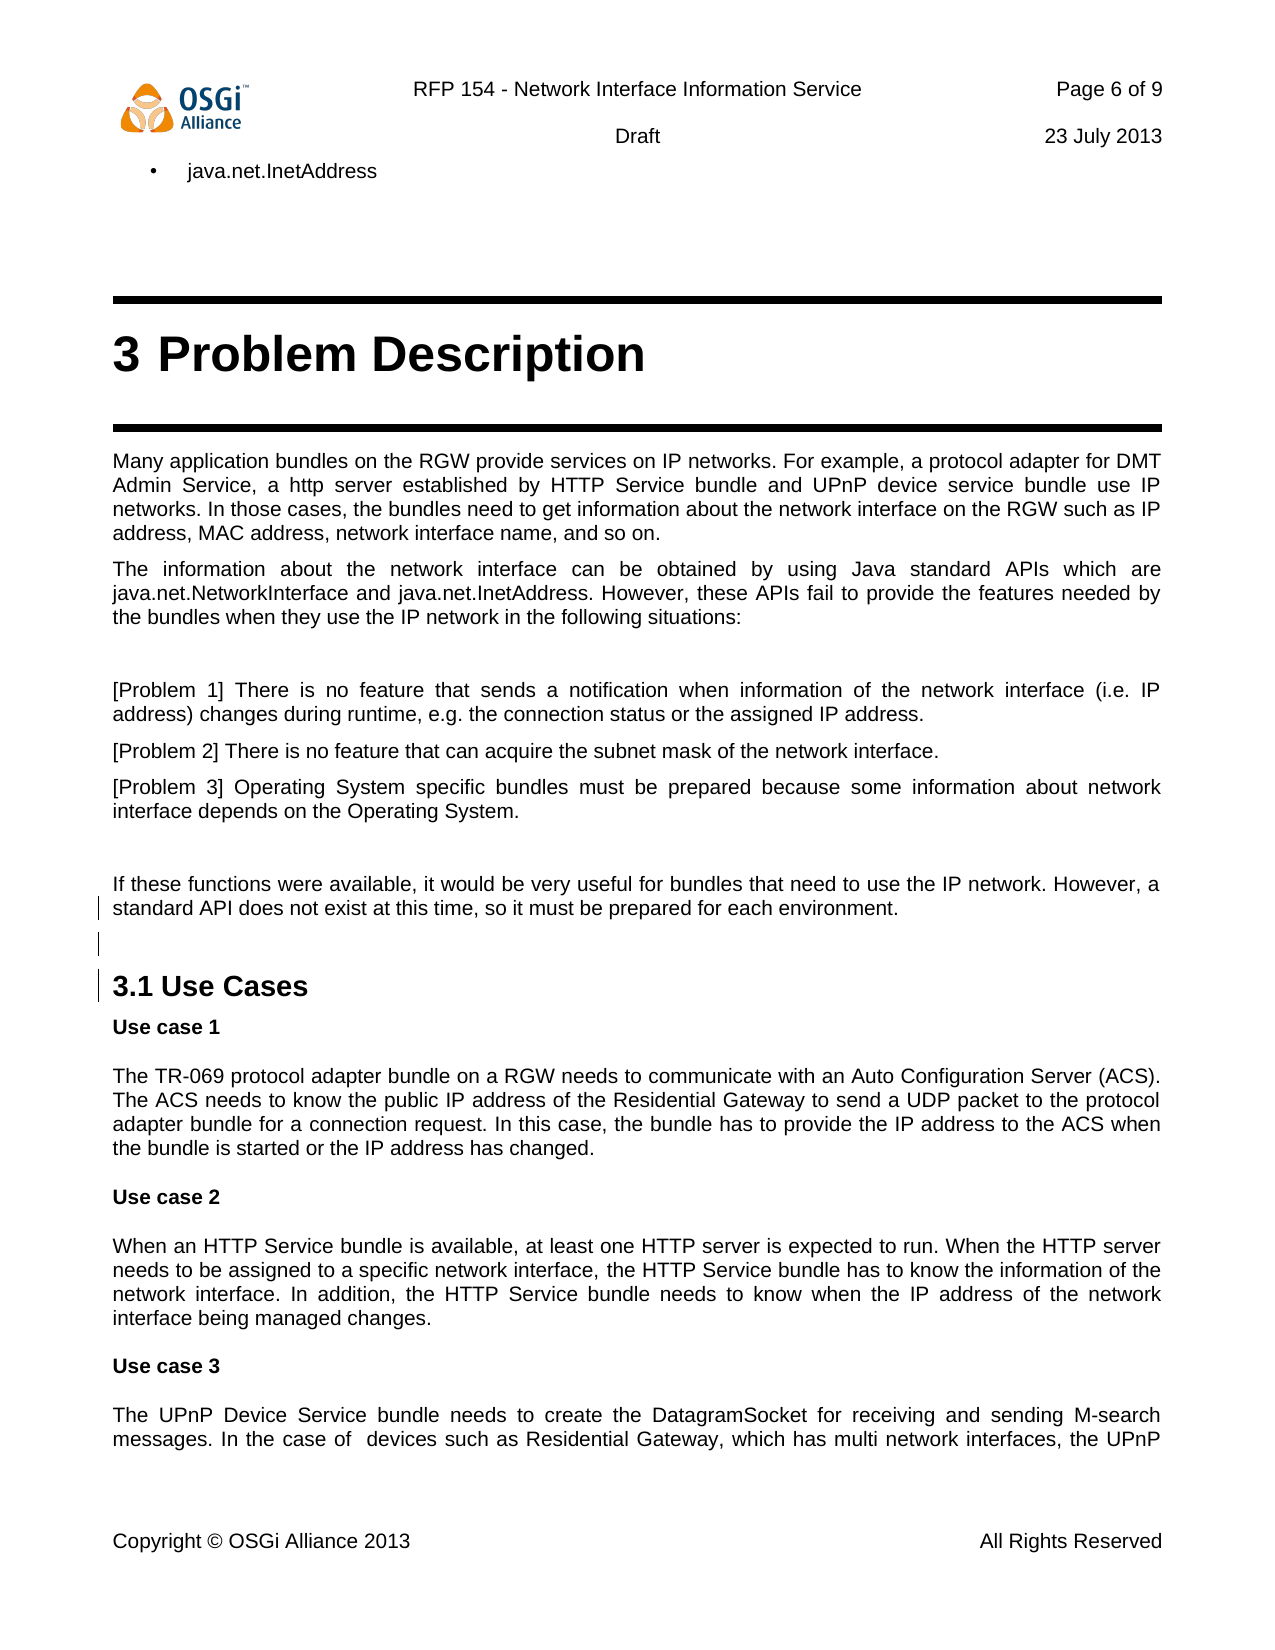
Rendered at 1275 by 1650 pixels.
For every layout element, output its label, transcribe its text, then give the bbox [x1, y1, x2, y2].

text The TR-069 protocol adapter bundle on a RGW needs to communicate with an Auto Configuration Server (ACS). The ACS needs to know the public IP address of the Residential Gateway to send a UDP packet to the protocol adapter bundle for a connection request. In this case, the bundle has to provide the IP address to the ACS when the bundle is started or the IP address has changed. [112, 1064, 1162, 1159]
text Many application bundles on the RGW provide services on IP networks. For example, a protocol adapter for DMT Admin Service, a http server established by HTTP Service bundle and UPnP device service bundle use IP networks. In those cases, the bundles need to get information about the network interface on the RGW such as IP address, MAC address, network interface name, and so on. [112, 449, 1162, 545]
text When an HTTP Service bundle is available, at least one HTTP server is expected to run. When the HTTP server needs to be assigned to a specific network interface, the HTTP Service bundle has to know the information of the network interface. In addition, the HTTP Service bundle needs to know when the IP address of the network interface being managed changes. [112, 1233, 1162, 1329]
text Use case 1 [112, 1015, 1162, 1039]
picture [113, 76, 257, 140]
text The information about the network interface can be obtained by using Java standard APIs which are java.net.NetworkInterface and java.net.InetAddress. However, these APIs fail to provide the features needed by the bundles when they use the IP network in the following situations: [112, 557, 1162, 629]
text Use case 2 [112, 1184, 1162, 1208]
text If these functions were available, it would be very useful for bundles that need to use the IP network. However, a standard API does not exist at this time, so it must be prepared for each environment. [112, 872, 1162, 920]
list java.net.InetAddress [150, 159, 1162, 183]
text [Problem 1] There is no feature that sends a notification when information of the network interface (i.e. IP address) changes during runtime, e.g. the connection status or the assigned IP address. [112, 678, 1162, 726]
text The UPnP Device Service bundle needs to create the DatagramSocket for receiving and sending M-search messages. In the case of devices such as Residential Gateway, which has multi network interfaces, the UPnP [112, 1403, 1162, 1451]
text [Problem 3] Operating System specific bundles must be prepared because some information about network interface depends on the Operating System. [112, 775, 1162, 823]
text 3.1 Use Cases [112, 969, 1162, 1002]
subtitle Problem Description [112, 297, 1162, 432]
text [Problem 2] There is no feature that can acquire the subnet mask of the network interface. [112, 738, 1162, 762]
text Use case 3 [112, 1354, 1162, 1378]
